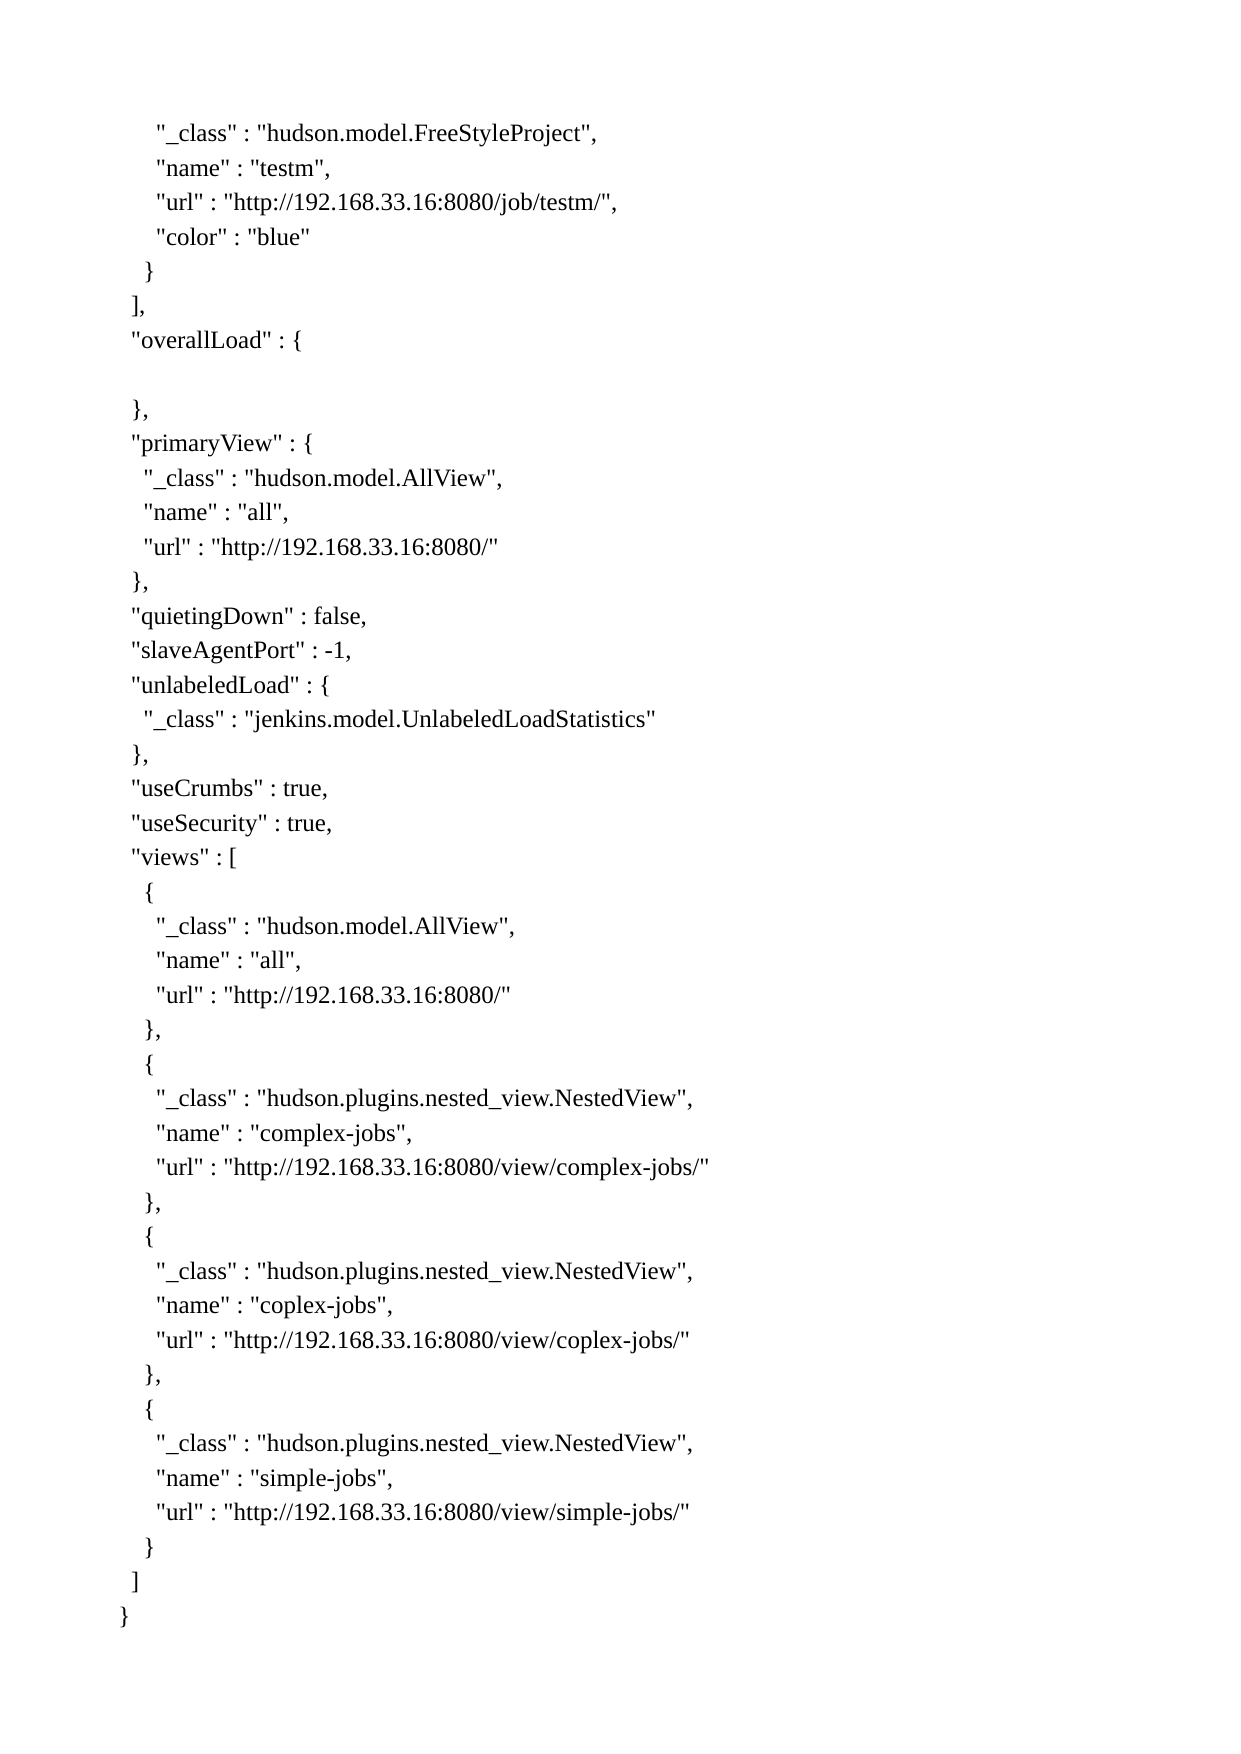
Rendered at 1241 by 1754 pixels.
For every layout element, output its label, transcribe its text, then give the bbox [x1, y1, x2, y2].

text "_class" : "jenkins.model.UnlabeledLoadStatistics" [118, 704, 1122, 733]
text "_class" : "hudson.model.AllView", [118, 911, 1122, 940]
text }, [118, 739, 1122, 767]
text }, [118, 1014, 1122, 1043]
text } [118, 1601, 1122, 1629]
text "primaryView" : { [118, 428, 1122, 457]
text "color" : "blue" [118, 222, 1122, 250]
text "useCrumbs" : true, [118, 773, 1122, 802]
text ], [118, 291, 1122, 319]
text } [118, 256, 1122, 285]
text "useSecurity" : true, [118, 808, 1122, 836]
text "url" : "http://192.168.33.16:8080/view/complex-jobs/" [118, 1152, 1122, 1181]
text "name" : "testm", [118, 153, 1122, 181]
text "slaveAgentPort" : -1, [118, 635, 1122, 664]
text "_class" : "hudson.model.AllView", [118, 463, 1122, 492]
text "quietingDown" : false, [118, 601, 1122, 629]
text { [118, 1049, 1122, 1078]
text "_class" : "hudson.model.FreeStyleProject", [118, 118, 1122, 147]
text "overallLoad" : { [118, 325, 1122, 354]
text "url" : "http://192.168.33.16:8080/view/simple-jobs/" [118, 1497, 1122, 1526]
text "name" : "all", [118, 497, 1122, 526]
text "url" : "http://192.168.33.16:8080/view/coplex-jobs/" [118, 1325, 1122, 1354]
text }, [118, 1359, 1122, 1388]
text "name" : "all", [118, 946, 1122, 974]
text { [118, 1394, 1122, 1423]
text "_class" : "hudson.plugins.nested_view.NestedView", [118, 1256, 1122, 1285]
text { [118, 877, 1122, 905]
text } [118, 1532, 1122, 1561]
text "views" : [ [118, 842, 1122, 871]
text { [118, 1221, 1122, 1250]
text "name" : "coplex-jobs", [118, 1290, 1122, 1319]
text "url" : "http://192.168.33.16:8080/" [118, 980, 1122, 1009]
text ] [118, 1566, 1122, 1595]
text "unlabeledLoad" : { [118, 670, 1122, 698]
text "_class" : "hudson.plugins.nested_view.NestedView", [118, 1083, 1122, 1112]
text "name" : "simple-jobs", [118, 1463, 1122, 1492]
text }, [118, 566, 1122, 595]
text }, [118, 394, 1122, 423]
text "url" : "http://192.168.33.16:8080/" [118, 532, 1122, 561]
text "url" : "http://192.168.33.16:8080/job/testm/", [118, 187, 1122, 216]
text "_class" : "hudson.plugins.nested_view.NestedView", [118, 1428, 1122, 1457]
text }, [118, 1187, 1122, 1216]
text "name" : "complex-jobs", [118, 1118, 1122, 1147]
